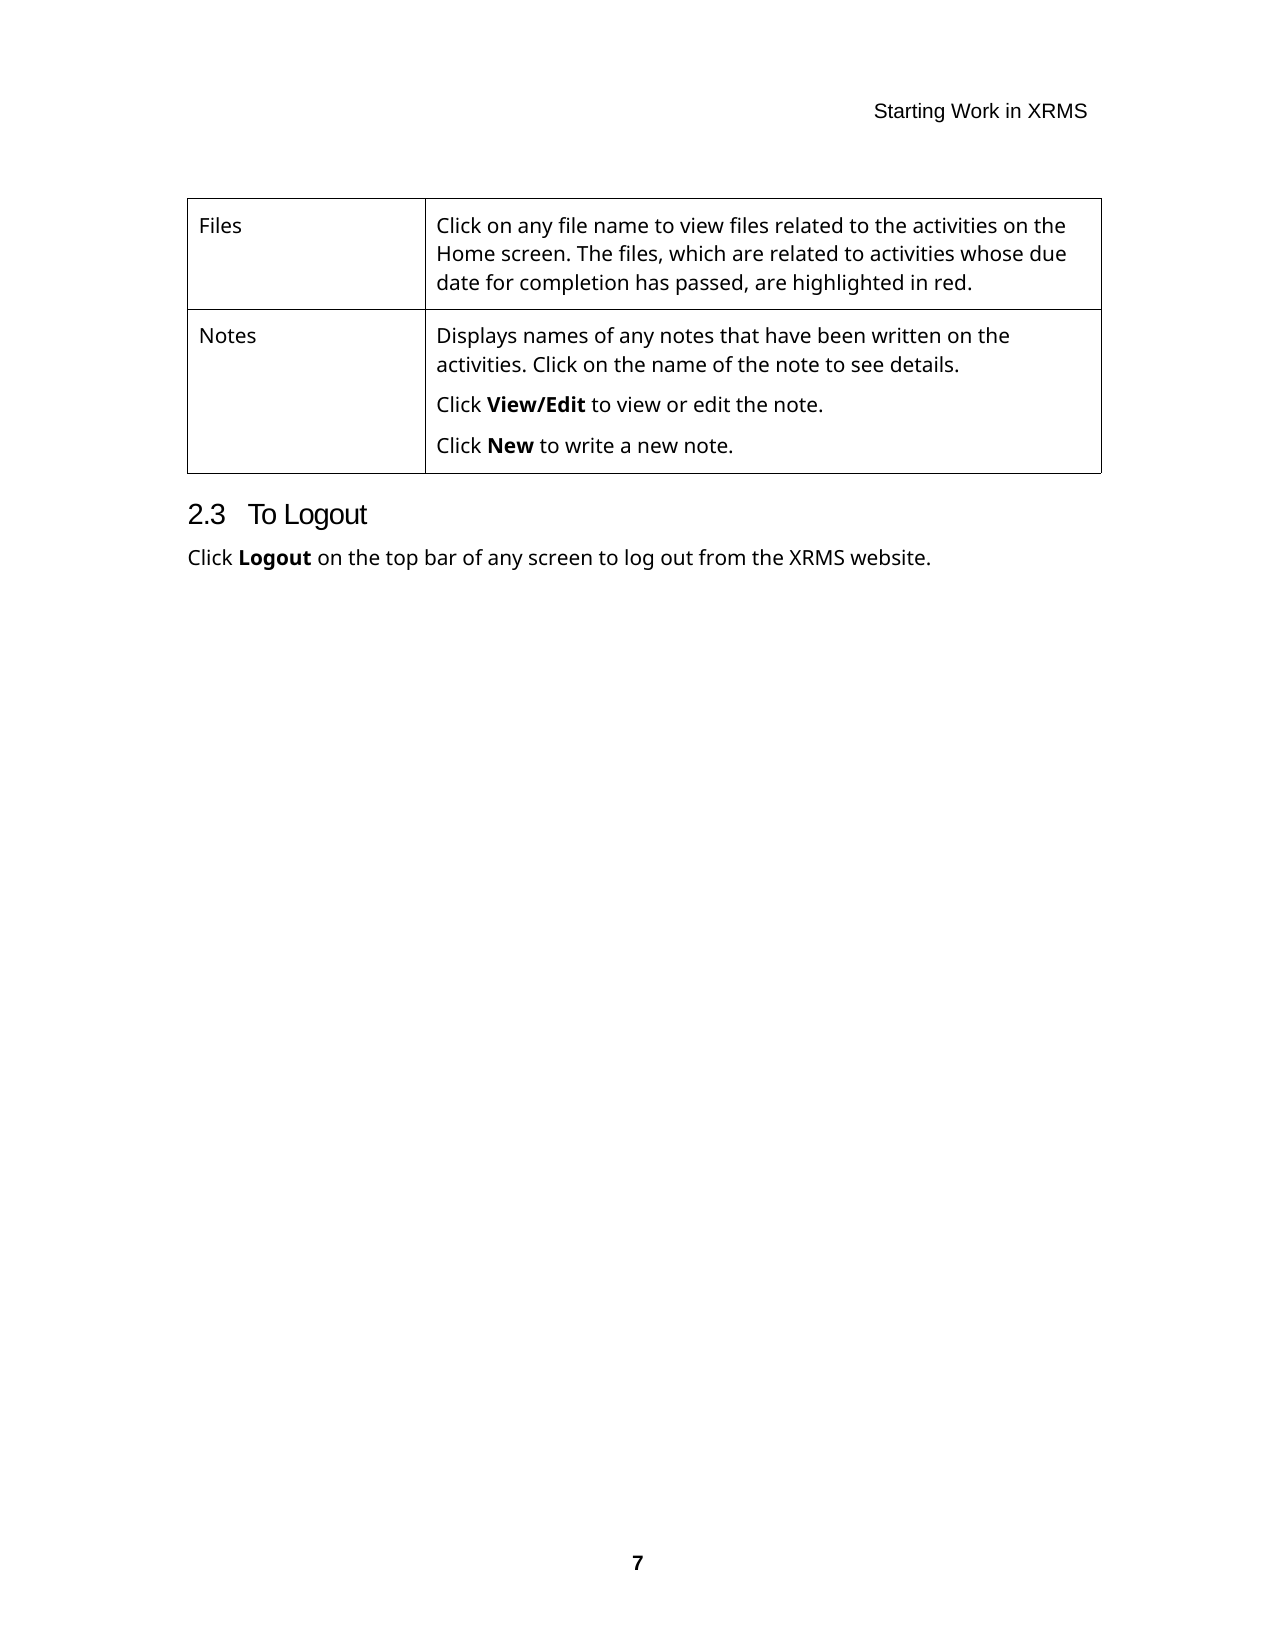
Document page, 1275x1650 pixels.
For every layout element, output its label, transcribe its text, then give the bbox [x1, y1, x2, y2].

text Click Logout on the top bar of any screen to log out from the XRMS website. [187, 543, 1087, 571]
table_header Click on any file name to view files related to the activities on the Home screen. The files, which are related to activities whose due date for completion has passed, are highlighted in red. [426, 199, 1101, 309]
table_header Files [188, 199, 425, 309]
table_cell Notes [188, 310, 425, 472]
subtitle To Logout [187, 498, 1087, 530]
table_cell Displays names of any notes that have been written on the activities. Click on the name of the note to see details. Click View/Edit to view or edit the note. Click New to write a new note. [426, 310, 1101, 472]
